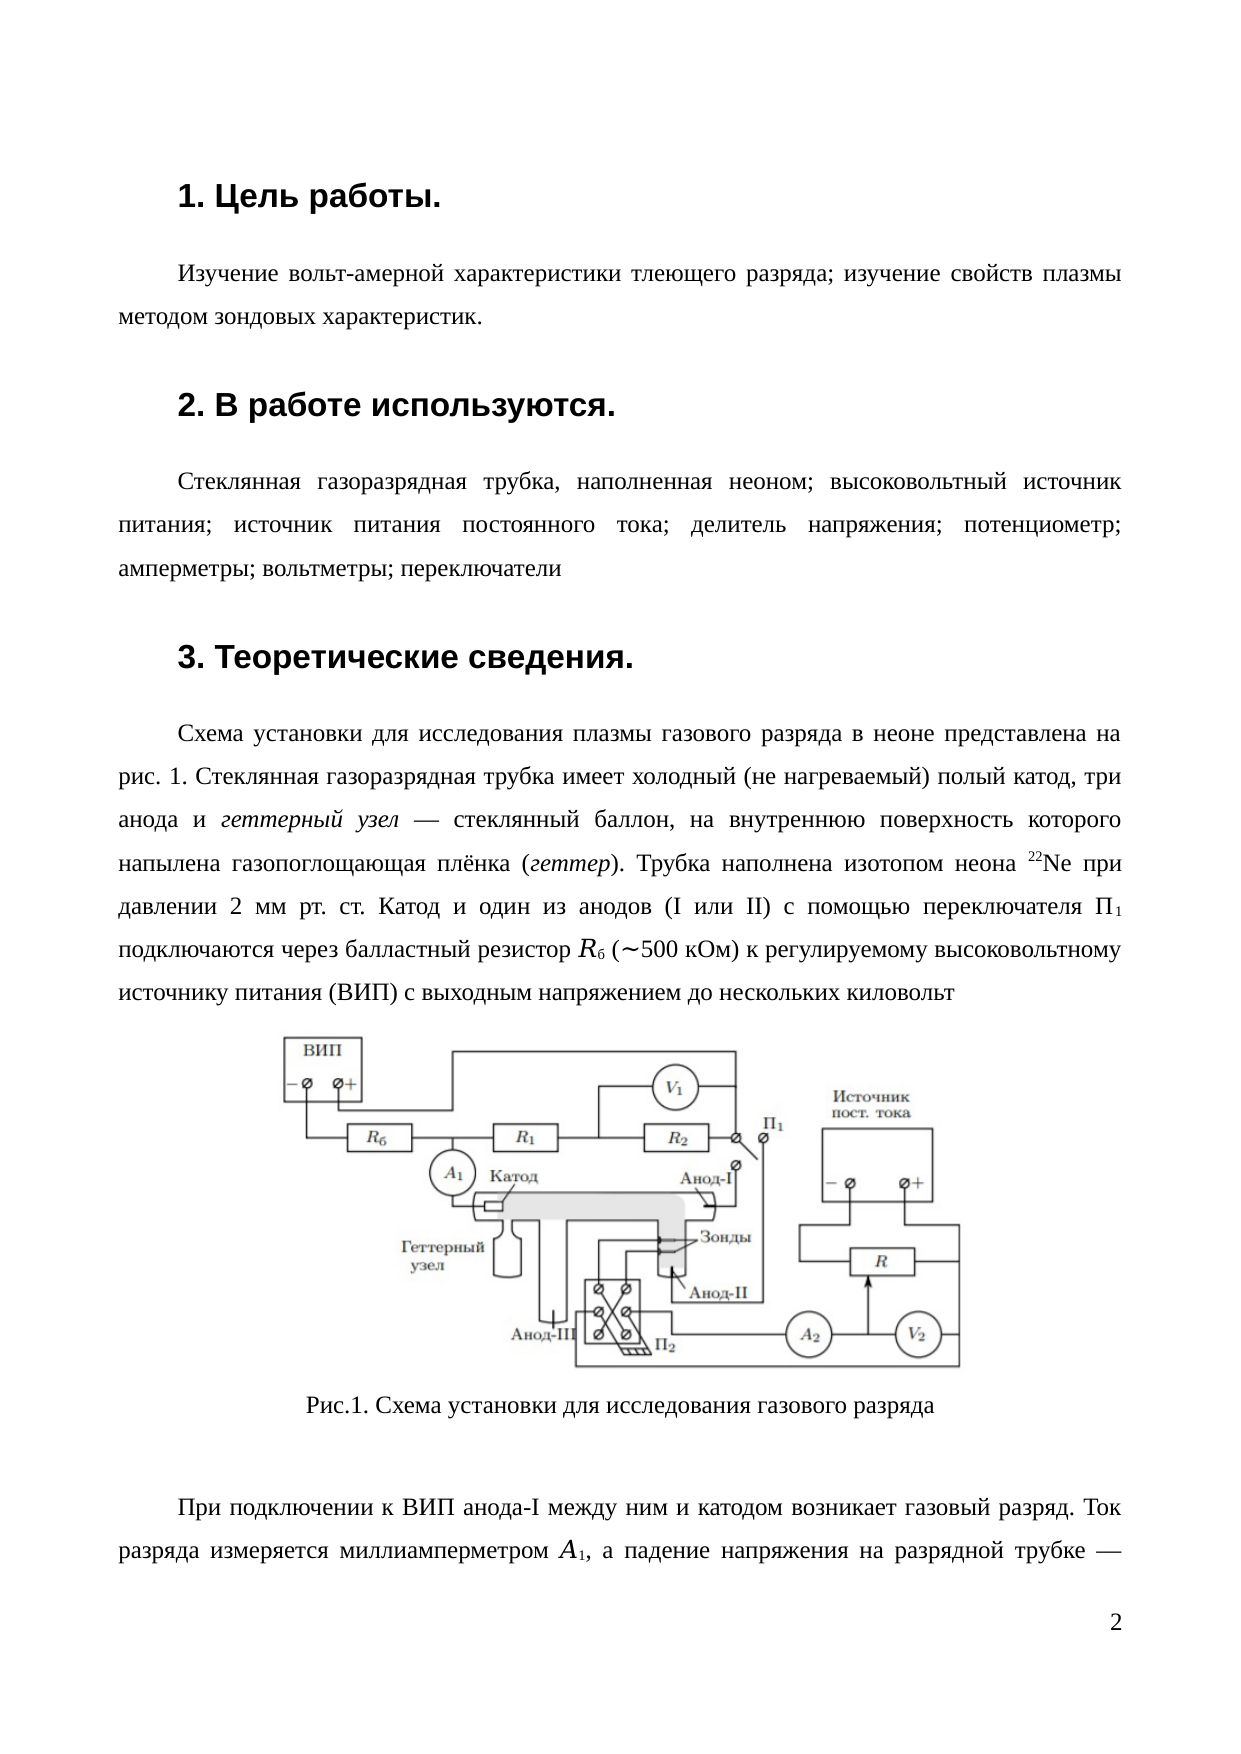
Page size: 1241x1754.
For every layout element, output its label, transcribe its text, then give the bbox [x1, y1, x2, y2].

subtitle Теоретические сведения. [118, 637, 1122, 675]
text Стеклянная газоразрядная трубка, наполненная неоном; высоковольтный источник питания; источник питания постоянного тока; делитель напряжения; потенциометр; амперметры; вольтметры; переключатели [118, 466, 1122, 581]
subtitle В работе используются. [118, 385, 1122, 423]
subtitle Цель работы. [118, 176, 1122, 215]
text Изучение вольт-амерной характеристики тлеющего разряда; изучение свойств плазмы методом зондовых характеристик. [118, 258, 1122, 329]
picture [270, 1031, 970, 1373]
text Схема установки для исследования плазмы газового разряда в неоне представлена на рис. 1. Стеклянная газоразрядная трубка имеет холодный (не нагреваемый) полый катод, три анода и геттерный узел — стеклянный баллон, на внутреннюю поверхность которого напылена газопоглощающая плёнка (геттер). Трубка наполнена изотопом неона 22Ne при давлении 2 мм рт. ст. Катод и один из анодов (I или II) с помощью переключателя П1 подключаются через балластный резистор 𝑅б (∼500 кОм) к регулируемому высоковольтному источнику питания (ВИП) с выходным напряжением до нескольких киловольт [118, 718, 1122, 1006]
text Рис.1. Схема установки для исследования газового разряда [118, 1391, 1122, 1419]
text При подключении к ВИП анода-I между ним и катодом возникает газовый разряд. Ток разряда измеряется миллиамперметром 𝐴1, а падение напряжения на разрядной трубке — [118, 1492, 1122, 1564]
